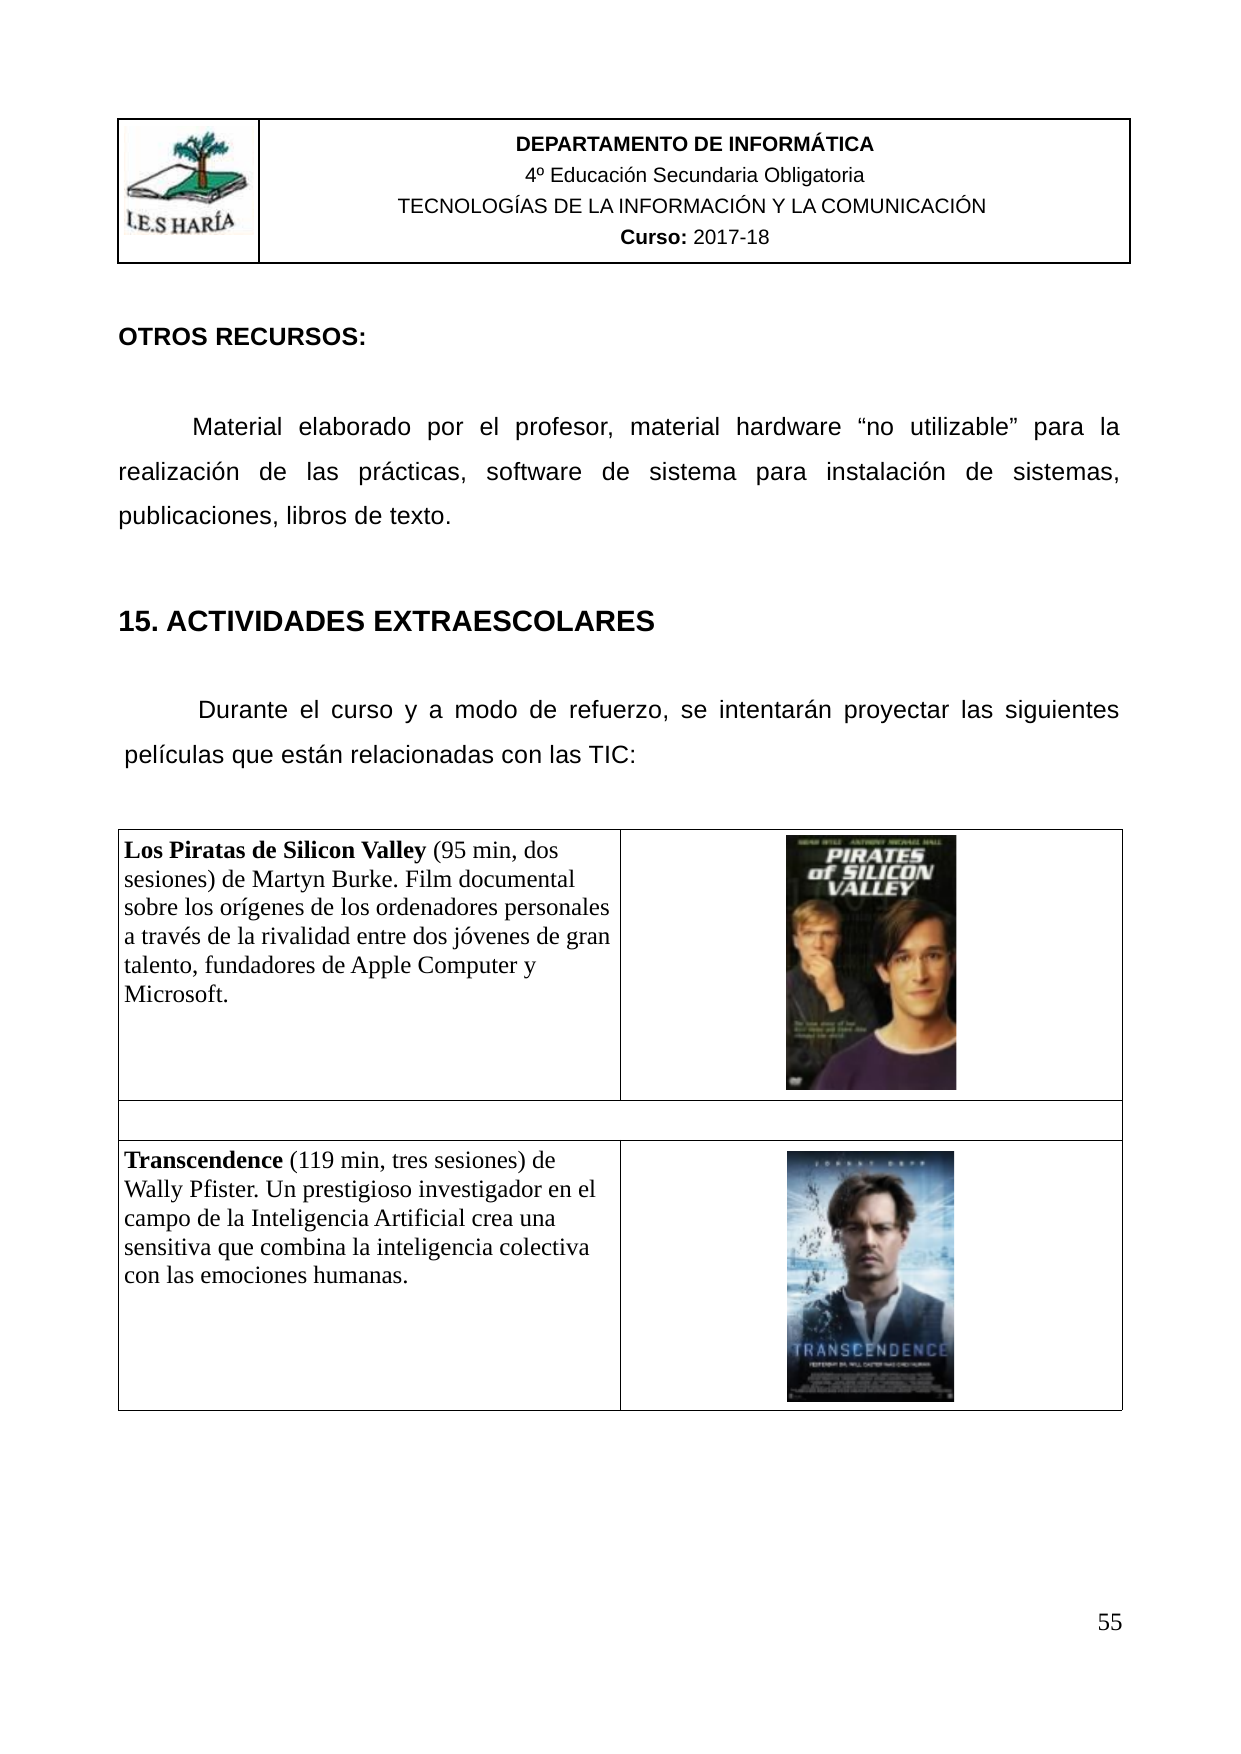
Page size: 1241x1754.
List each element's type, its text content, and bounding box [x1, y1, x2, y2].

picture [786, 835, 957, 1090]
table_header [621, 830, 1122, 1099]
table_header Los Piratas de Silicon Valley (95 min, dos sesiones) de Martyn Burke. Film documental sobre los orígenes de los ordenadores personales a través de la rivalidad entre dos jóvenes de gran talento, fundadores de Apple Computer y Microsoft. [119, 830, 620, 1099]
picture [787, 1151, 955, 1402]
text Durante el curso y a modo de refuerzo, se intentarán proyectar las siguientes películas que están relacionadas con las TIC: [124, 695, 1122, 769]
text OTROS RECURSOS: [118, 322, 1122, 352]
table_cell [621, 1141, 1122, 1410]
picture [123, 126, 254, 235]
table_cell [119, 1101, 1122, 1140]
text Material elaborado por el profesor, material hardware “no utilizable” para la realización de las prácticas, software de sistema para instalación de sistemas, publicaciones, libros de texto. [118, 412, 1122, 531]
subtitle 15. ACTIVIDADES EXTRAESCOLARES [118, 604, 1122, 637]
table_cell Transcendence (119 min, tres sesiones) de Wally Pfister. Un prestigioso investigador en el campo de la Inteligencia Artificial crea una sensitiva que combina la inteligencia colectiva con las emociones humanas. [119, 1141, 620, 1410]
